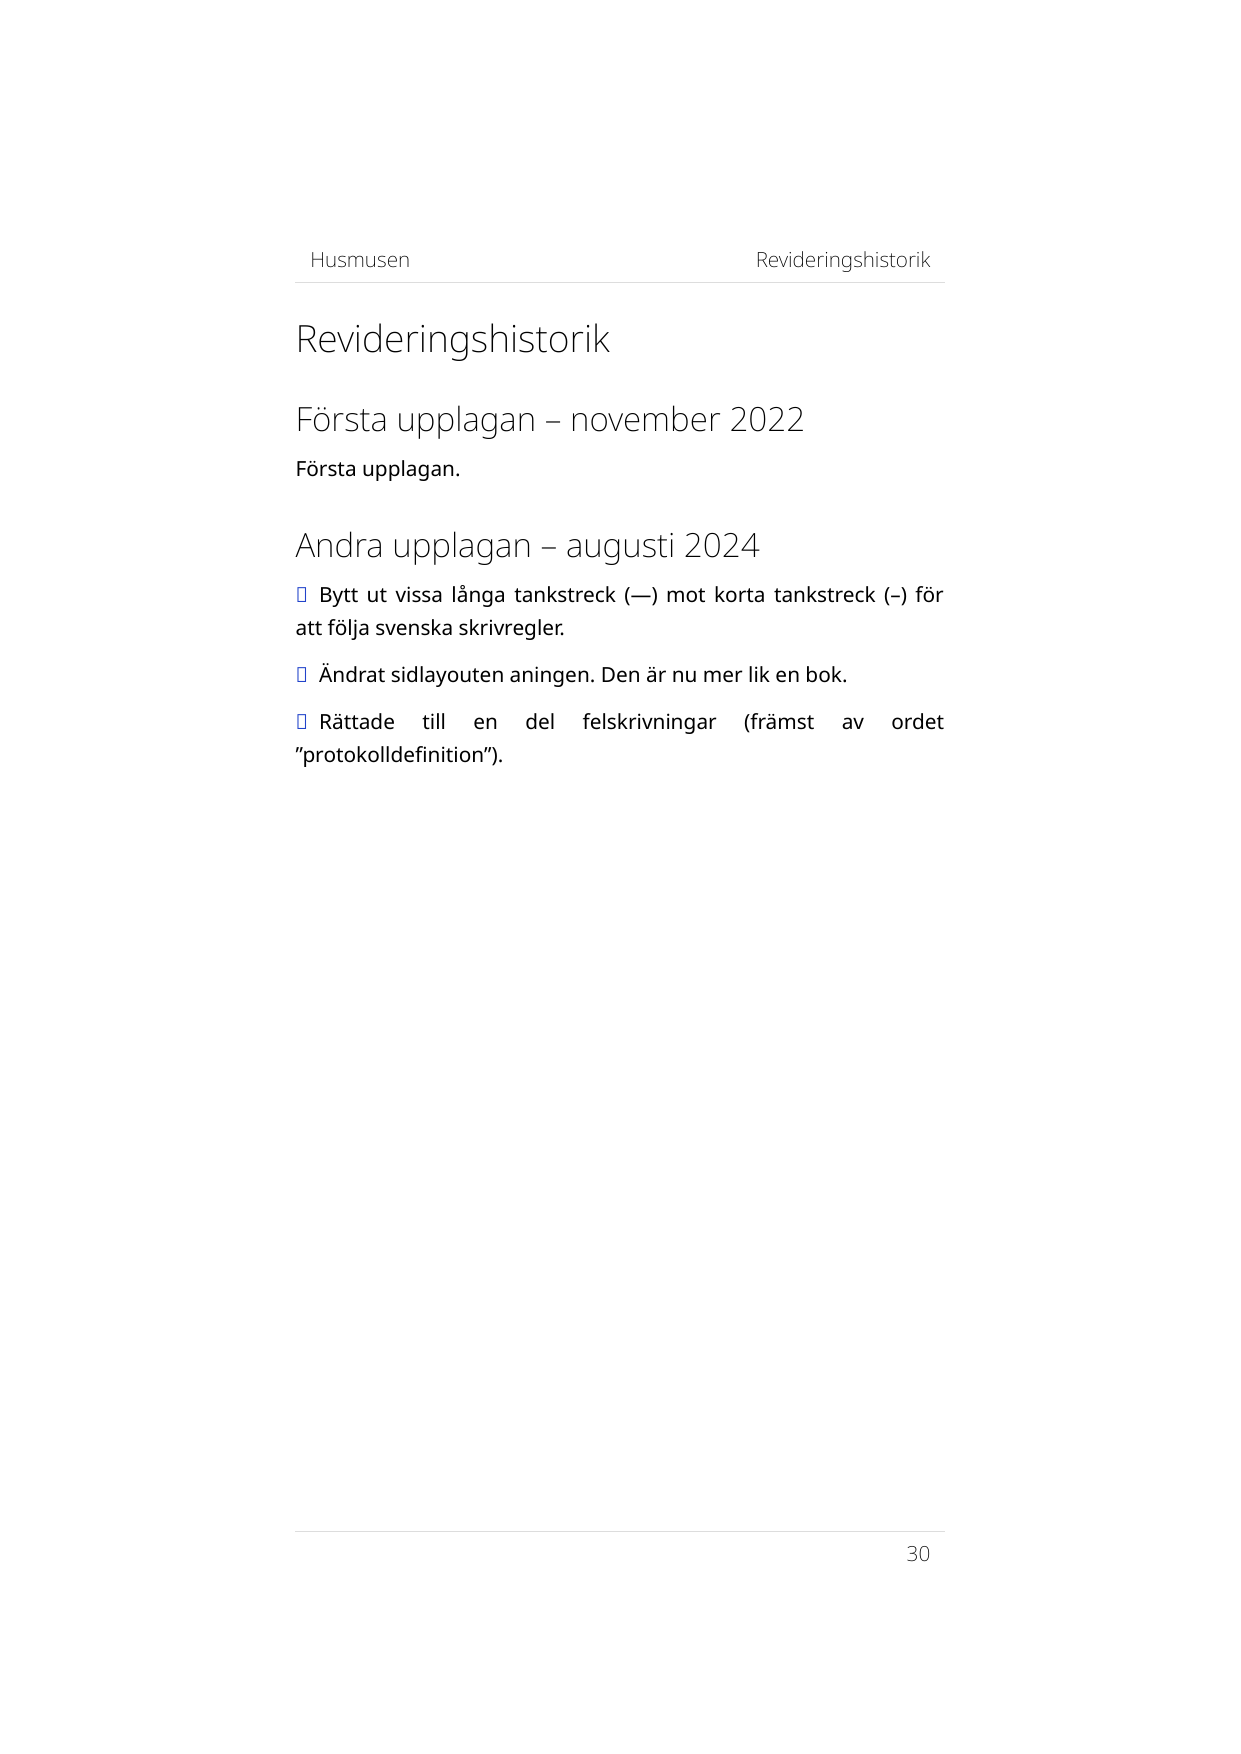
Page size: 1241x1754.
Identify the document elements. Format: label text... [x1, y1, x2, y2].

list Rättade till en del felskrivningar (främst av ordet ”protokolldefinition”). [295, 707, 945, 768]
subtitle Andra upplagan – augusti 2024 [295, 522, 945, 568]
list Ändrat sidlayouten aningen. Den är nu mer lik en bok. [295, 660, 945, 688]
subtitle Revideringshistorik [295, 312, 945, 363]
list Bytt ut vissa långa tankstreck (—) mot korta tankstreck (–) för att följa svenska skrivregler. [295, 580, 945, 641]
text Första upplagan. [295, 454, 945, 483]
subtitle Första upplagan – november 2022 [295, 396, 945, 442]
